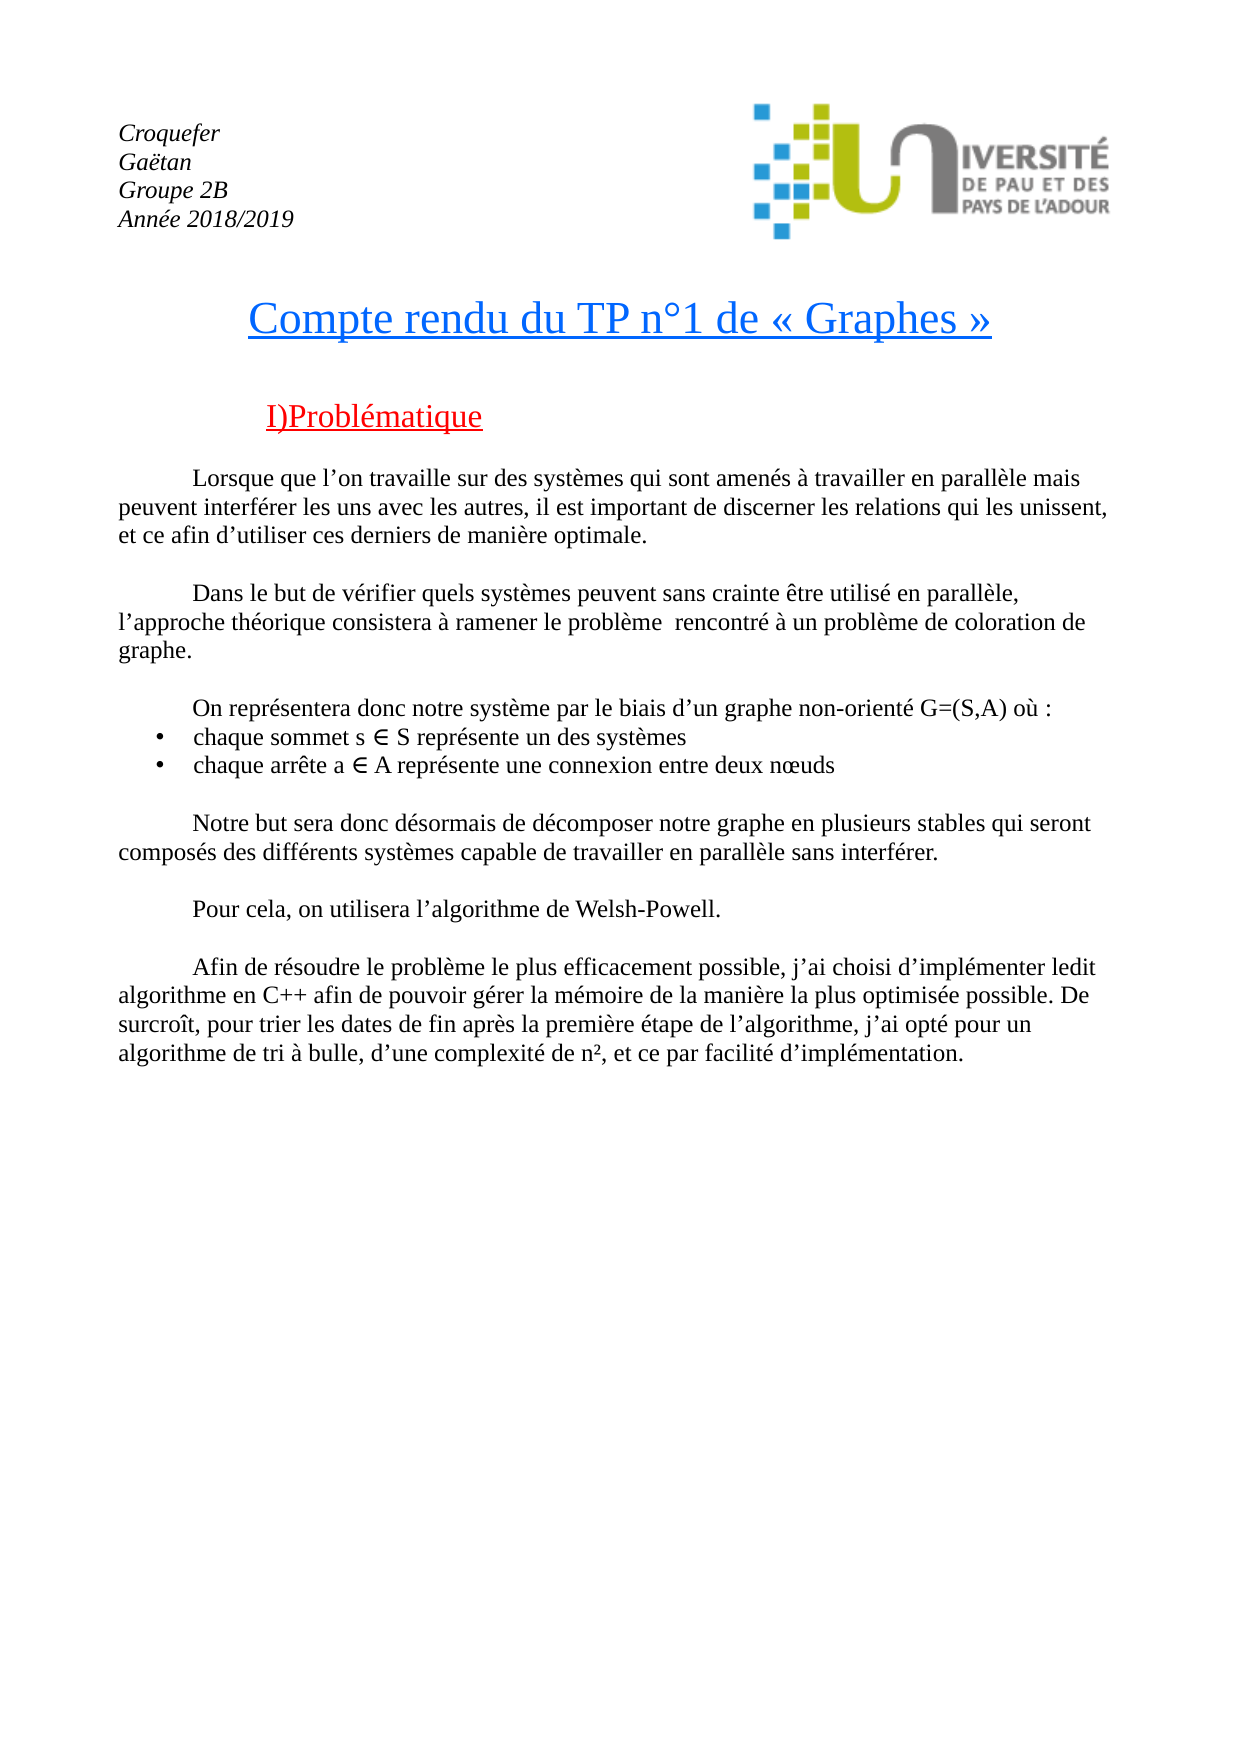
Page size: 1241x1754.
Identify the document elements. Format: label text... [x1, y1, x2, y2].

text On représentera donc notre système par le biais d’un graphe non-orienté G=(S,A) où : [118, 693, 1122, 722]
text I)Problématique [118, 396, 1122, 434]
text Groupe 2B [118, 176, 750, 204]
text [1115, 176, 1122, 204]
text Compte rendu du TP n°1 de « Graphes » [118, 291, 1122, 343]
text Croquefer [118, 118, 750, 147]
list chaque sommet s ∈ S représente un des systèmes [156, 722, 1122, 751]
list chaque arrête a ∈ A représente une connexion entre deux nœuds [156, 751, 1122, 779]
text Dans le but de vérifier quels systèmes peuvent sans crainte être utilisé en parallèle, l’approche théorique consistera à ramener le problème rencontré à un problème de coloration de graphe. [118, 578, 1122, 664]
text Lorsque que l’on travaille sur des systèmes qui sont amenés à travailler en parallèle mais peuvent interférer les uns avec les autres, il est important de discerner les relations qui les unissent, et ce afin d’utiliser ces derniers de manière optimale. [118, 463, 1122, 549]
picture [750, 101, 1115, 241]
text Gaëtan [118, 147, 750, 176]
text Notre but sera donc désormais de décomposer notre graphe en plusieurs stables qui seront composés des différents systèmes capable de travailler en parallèle sans interférer. [118, 808, 1122, 866]
text [1115, 118, 1122, 147]
text Afin de résoudre le problème le plus efficacement possible, j’ai choisi d’implémenter ledit algorithme en C++ afin de pouvoir gérer la mémoire de la manière la plus optimisée possible. De surcroît, pour trier les dates de fin après la première étape de l’algorithme, j’ai opté pour un algorithme de tri à bulle, d’une complexité de n², et ce par facilité d’implémentation. [118, 952, 1122, 1067]
text [1115, 147, 1122, 176]
text Année 2018/2019 [118, 204, 750, 233]
text Pour cela, on utilisera l’algorithme de Welsh-Powell. [118, 894, 1122, 923]
